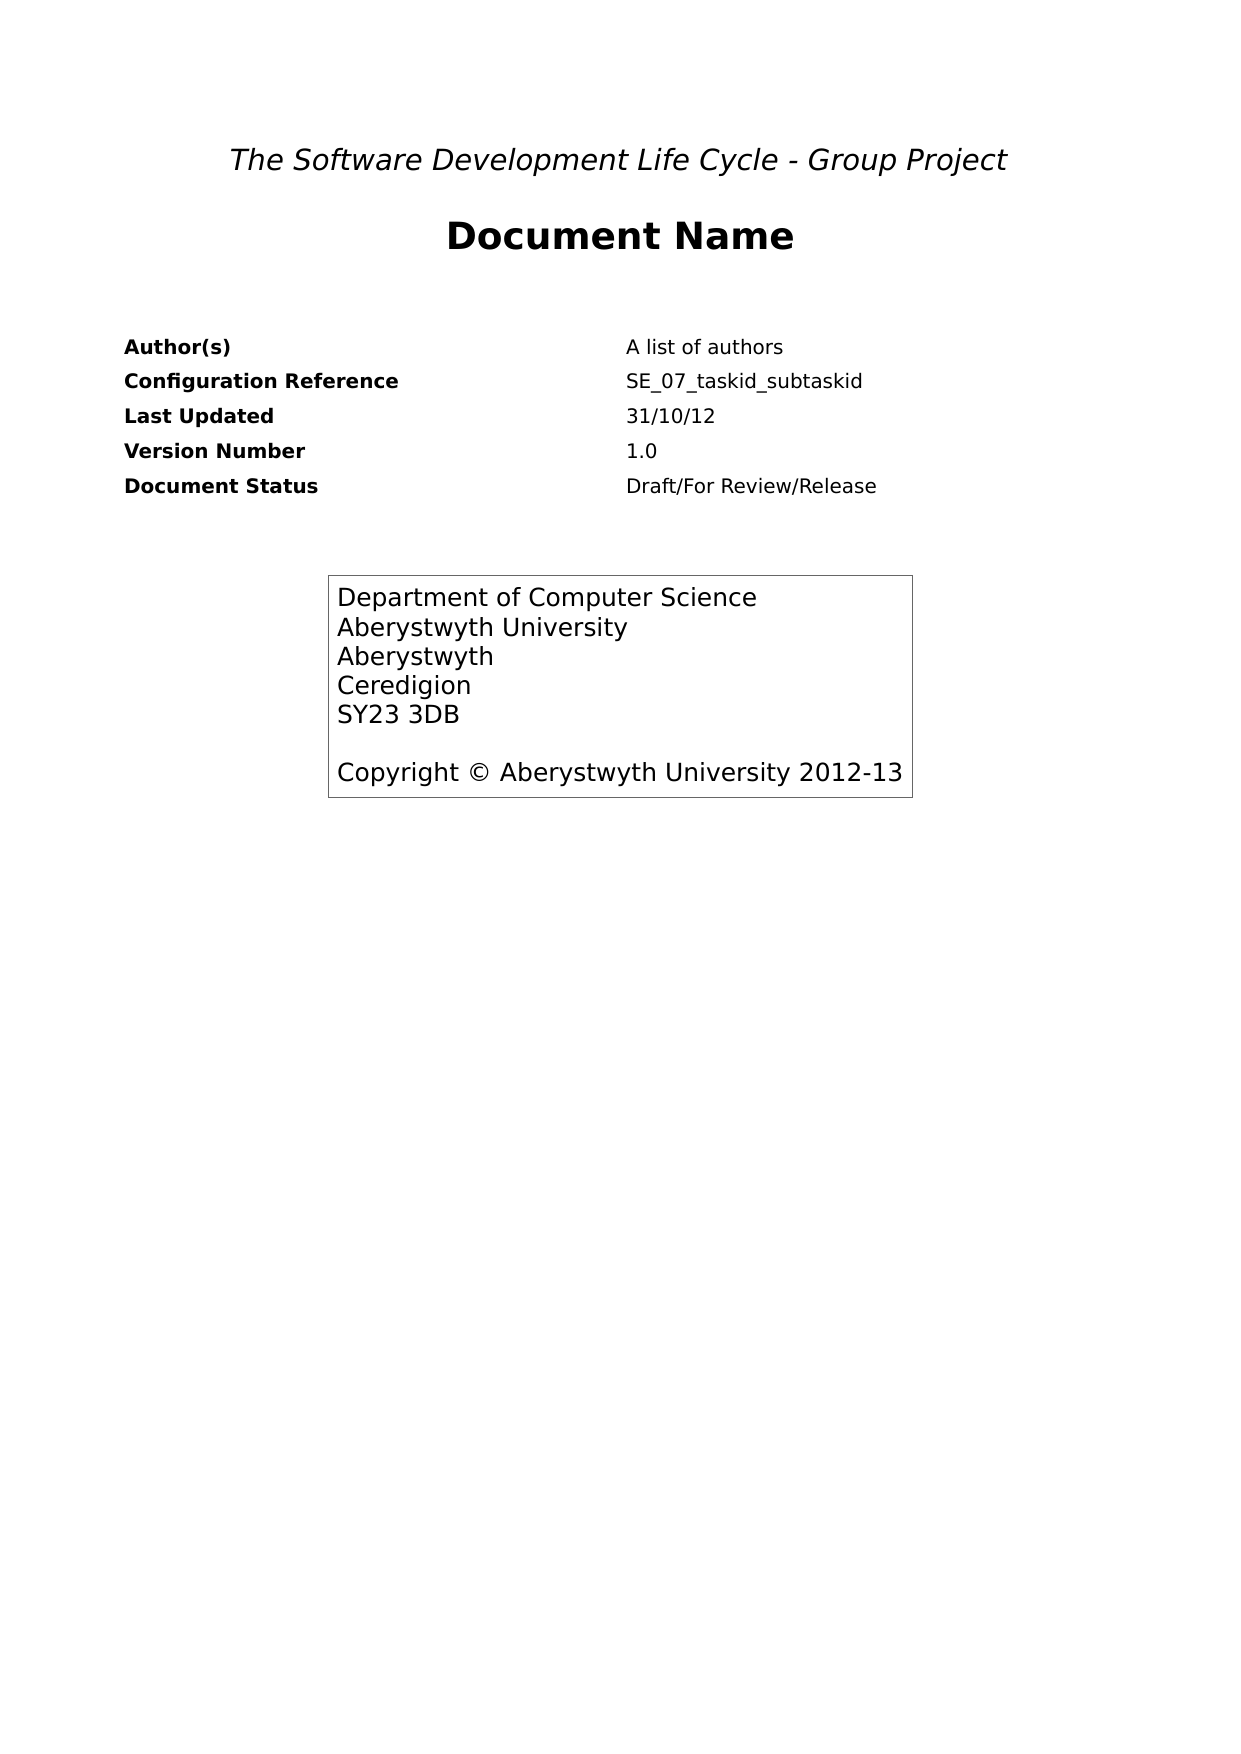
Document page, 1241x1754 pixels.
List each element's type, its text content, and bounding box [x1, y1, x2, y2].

table_cell Draft/For Review/Release [620, 469, 1122, 504]
table_header A list of authors [620, 330, 1122, 364]
text Ceredigion [337, 671, 903, 700]
text SY23 3DB [337, 700, 903, 729]
table_cell SE_07_taskid_subtaskid [620, 365, 1122, 399]
table_cell 1.0 [620, 434, 1122, 469]
subtitle The Software Development Life Cycle - Group Project [118, 143, 1122, 177]
table_header Author(s) [118, 330, 620, 364]
text Department of Computer Science [337, 584, 903, 613]
text Aberystwyth [337, 642, 903, 671]
table_cell Configuration Reference [118, 365, 620, 399]
text Aberystwyth University [337, 613, 903, 642]
table_cell Version Number [118, 434, 620, 469]
text Copyright © Aberystwyth University 2012-13 [337, 759, 903, 788]
table_cell Document Status [118, 469, 620, 504]
table_cell Last Updated [118, 399, 620, 434]
title Document Name [118, 214, 1122, 258]
table_cell 31/10/12 [620, 399, 1122, 434]
